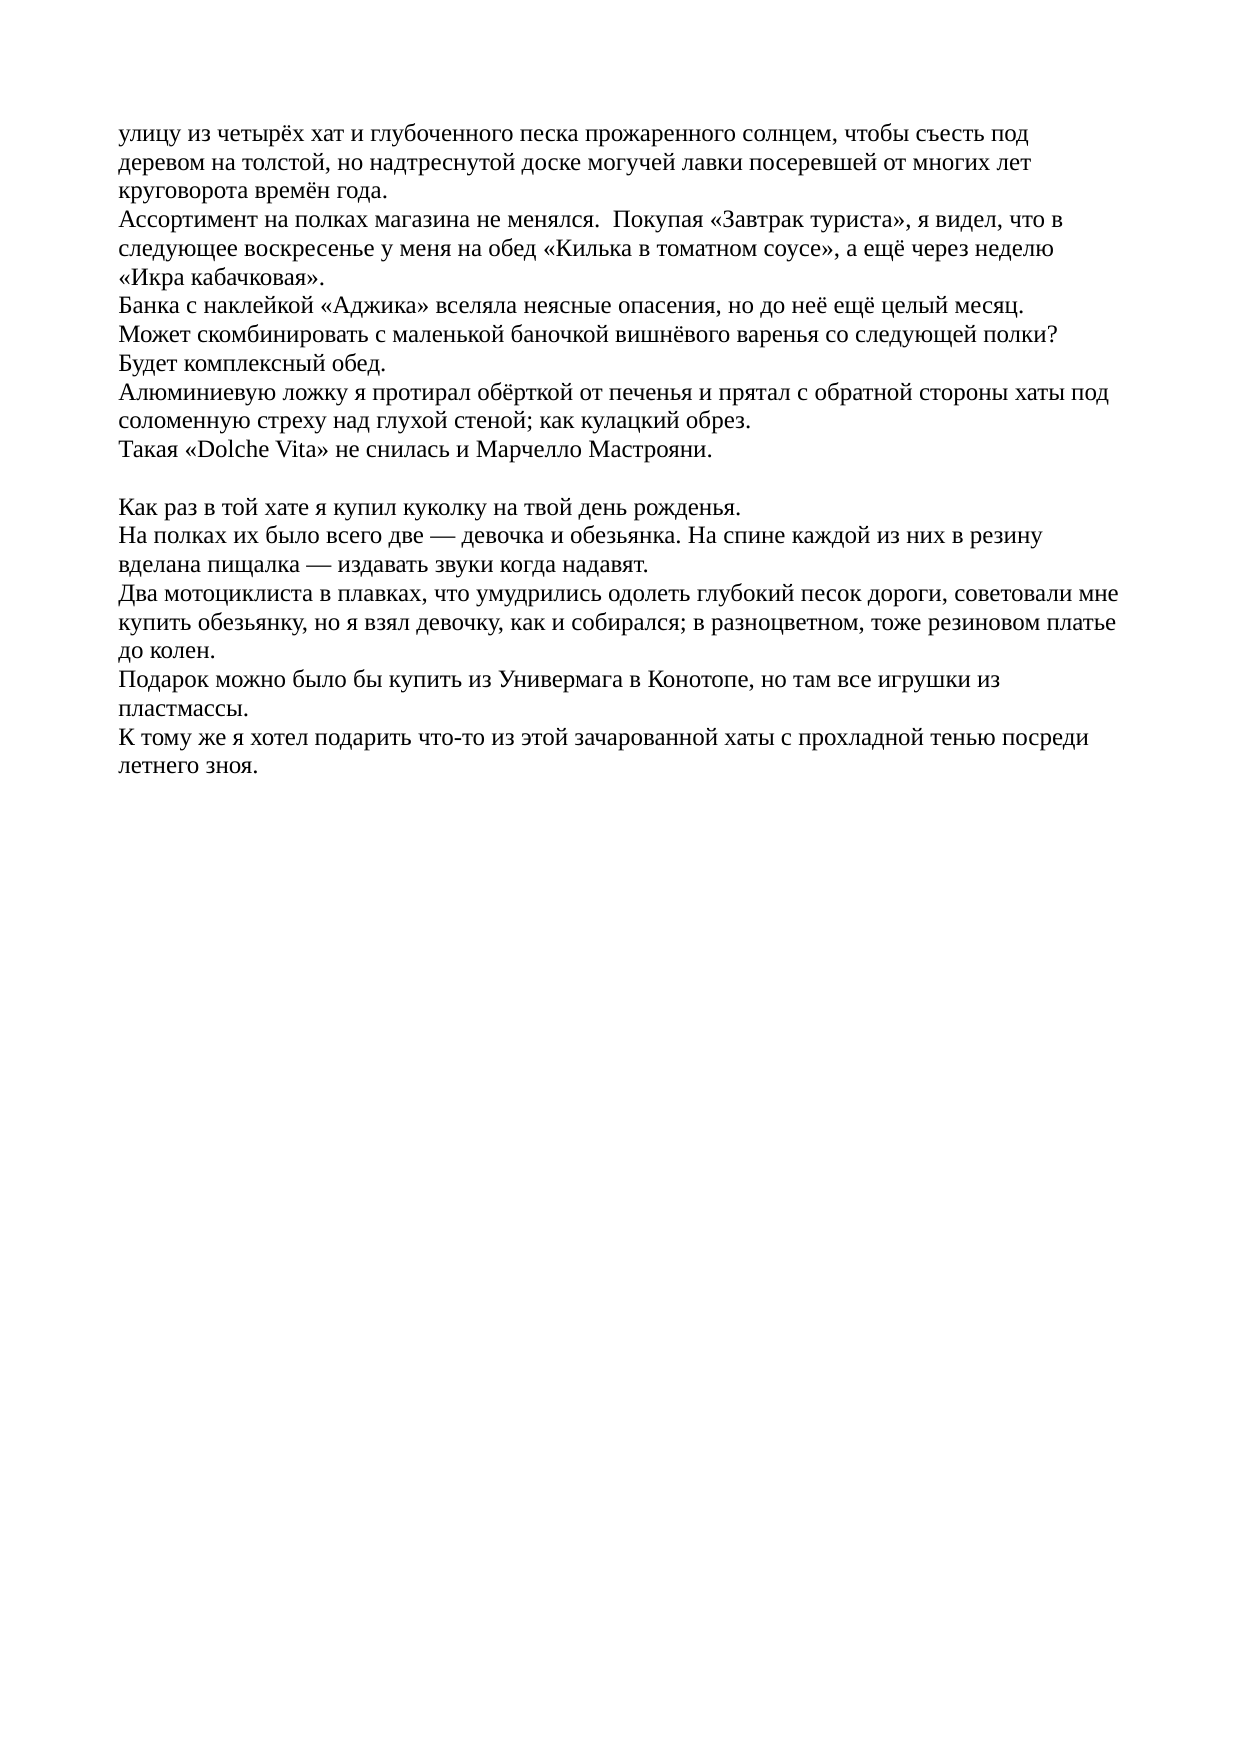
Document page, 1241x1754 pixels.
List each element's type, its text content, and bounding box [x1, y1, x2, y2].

text Банка с наклейкой «Аджика» вселяла неясные опасения, но до неё ещё целый месяц. [118, 291, 1122, 319]
text Как раз в той хате я купил куколку на твой день рожденья. [118, 492, 1122, 521]
text Может скомбинировать с маленькой баночкой вишнёвого варенья со следующей полки? Будет комплексный обед. [118, 319, 1122, 377]
text Подарок можно было бы купить из Универмага в Конотопе, но там все игрушки из пластмассы. [118, 664, 1122, 722]
text Такая «Dolche Vita» не снилась и Марчелло Мастрояни. [118, 434, 1122, 463]
text Два мотоциклиста в плавках, что умудрились одолеть глубокий песок дороги, советовали мне купить обезьянку, но я взял девочку, как и собирался; в разноцветном, тоже резиновом платье до колен. [118, 578, 1122, 664]
text На полках их было всего две — девочка и обезьянка. На спине каждой из них в резину вделана пищалка — издавать звуки когда надавят. [118, 521, 1122, 578]
text Алюминиевую ложку я протирал обёрткой от печенья и прятал с обратной стороны хаты под соломенную стреху над глухой стеной; как кулацкий обрез. [118, 377, 1122, 434]
text улицу из четырёх хат и глубоченного песка прожаренного солнцем, чтобы съесть под деревом на толстой, но надтреснутой доске могучей лавки посеревшей от многих лет круговорота времён года. [118, 118, 1122, 204]
text К тому же я хотел подарить что-то из этой зачарованной хаты с прохладной тенью посреди летнего зноя. [118, 722, 1122, 779]
text Ассортимент на полках магазина не менялся. Покупая «Завтрак туриста», я видел, что в следующее воскресенье у меня на обед «Килька в томатном соусе», а ещё через неделю «Икра кабачковая». [118, 204, 1122, 291]
